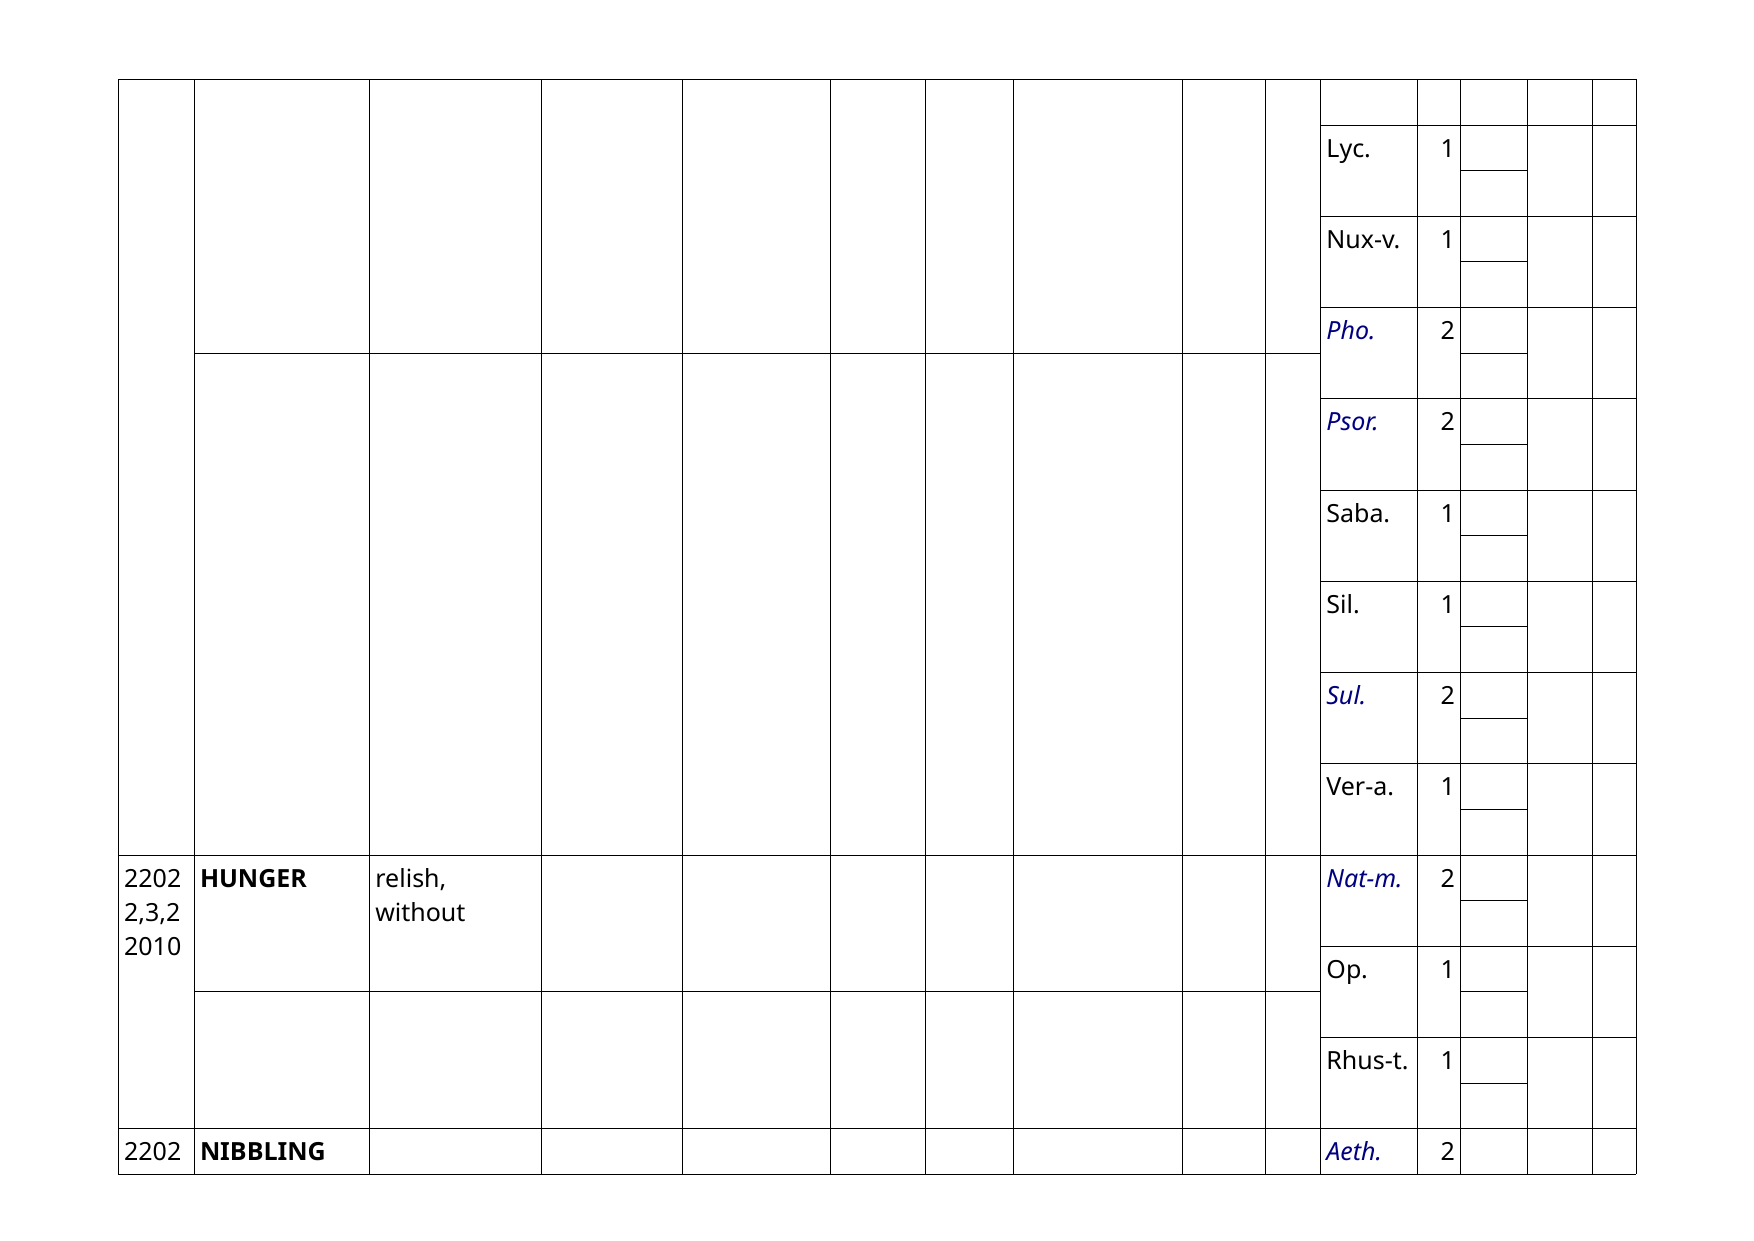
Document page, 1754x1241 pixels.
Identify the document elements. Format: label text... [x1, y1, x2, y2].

table_cell [1593, 399, 1636, 489]
table_cell [1528, 856, 1592, 946]
table_cell [1461, 856, 1527, 900]
table_cell 2 [1418, 856, 1460, 946]
table_cell [831, 354, 925, 854]
table_cell 1 [1418, 126, 1460, 216]
table_cell [1014, 992, 1182, 1128]
table_cell [1593, 308, 1636, 398]
table_cell Op. [1321, 947, 1417, 1037]
table_cell [1183, 856, 1265, 991]
table_cell [926, 80, 1013, 353]
table_cell 1 [1418, 1038, 1460, 1128]
table_cell [926, 992, 1013, 1128]
table_cell [1593, 1129, 1636, 1174]
table_cell [1014, 80, 1182, 353]
table_cell 1 [1418, 947, 1460, 1037]
table_cell [1266, 992, 1320, 1128]
table_cell [1461, 673, 1527, 718]
table_cell [1461, 764, 1527, 809]
table_cell [1266, 1129, 1320, 1174]
table_cell [1528, 764, 1592, 854]
table_cell [1528, 947, 1592, 1037]
table_cell Psor. [1321, 399, 1417, 489]
table_cell [926, 856, 1013, 991]
table_cell [1593, 582, 1636, 672]
table_cell 1 [1418, 491, 1460, 581]
table_cell [1461, 80, 1527, 124]
table_cell [1461, 262, 1527, 307]
table_cell [1461, 536, 1527, 581]
table_cell [542, 1129, 682, 1174]
table_cell [195, 354, 369, 854]
table_cell [1461, 308, 1527, 353]
table_cell [926, 1129, 1013, 1174]
table_cell [831, 992, 925, 1128]
table_cell [1461, 901, 1527, 946]
table_cell [195, 992, 369, 1128]
table_cell Rhus-t. [1321, 1038, 1417, 1128]
table_cell nibbling [195, 1129, 369, 1174]
table_cell [1528, 217, 1592, 307]
table_cell [1593, 673, 1636, 763]
table_cell [1593, 1038, 1636, 1128]
table_cell [1461, 947, 1527, 991]
table_cell [1461, 1084, 1527, 1128]
table_cell [1014, 1129, 1182, 1174]
table_cell [1266, 856, 1320, 991]
table_cell Saba. [1321, 491, 1417, 581]
table_cell [1461, 627, 1527, 672]
table_cell [1528, 80, 1592, 124]
table_cell [1461, 445, 1527, 489]
table_cell Aeth. [1321, 1129, 1417, 1174]
table_cell [1461, 1038, 1527, 1083]
table_cell [370, 1129, 541, 1174]
table_cell [1183, 354, 1265, 854]
table_cell [683, 1129, 830, 1174]
table_cell [1593, 856, 1636, 946]
table_cell [370, 80, 541, 353]
table_cell [1183, 1129, 1265, 1174]
table_cell 1 [1418, 217, 1460, 307]
table_cell Pho. [1321, 308, 1417, 398]
table_cell [1266, 80, 1320, 353]
table_cell [831, 856, 925, 991]
table_cell 2202 [119, 1129, 194, 1174]
table_cell Sil. [1321, 582, 1417, 672]
table_cell 1 [1418, 582, 1460, 672]
table_cell [1461, 992, 1527, 1037]
table_cell [1461, 217, 1527, 261]
table_cell [1014, 856, 1182, 991]
table_cell [542, 992, 682, 1128]
table_cell Ver-a. [1321, 764, 1417, 854]
table_cell [1014, 354, 1182, 854]
table_cell [1593, 80, 1636, 124]
table_cell 2 [1418, 1129, 1460, 1174]
table_cell 2 [1418, 673, 1460, 763]
table_cell [831, 1129, 925, 1174]
table_cell 2 [1418, 399, 1460, 489]
table_cell Lyc. [1321, 126, 1417, 216]
table_cell [683, 856, 830, 991]
table_cell relish, without [370, 856, 541, 991]
table_cell [542, 856, 682, 991]
table_cell [1528, 308, 1592, 398]
table_cell [1528, 673, 1592, 763]
table_cell [370, 354, 541, 854]
table_cell [1593, 764, 1636, 854]
table_cell [1593, 217, 1636, 307]
table_cell [1183, 80, 1265, 353]
table_cell hunger [195, 856, 369, 991]
table_cell Nat-m. [1321, 856, 1417, 946]
table_cell 1 [1418, 764, 1460, 854]
table_cell [1461, 399, 1527, 444]
table_cell 22022,3,22010 [119, 856, 194, 1128]
table_cell [1528, 1038, 1592, 1128]
table_cell Sul. [1321, 673, 1417, 763]
table_cell [1593, 126, 1636, 216]
table_cell [1528, 582, 1592, 672]
table_cell [1461, 171, 1527, 216]
table_cell [1528, 126, 1592, 216]
table_cell [926, 354, 1013, 854]
table_cell [1266, 354, 1320, 854]
table_cell [1183, 992, 1265, 1128]
table_cell 2 [1418, 308, 1460, 398]
table_cell [1461, 582, 1527, 626]
table_cell [1461, 354, 1527, 398]
table_cell [1461, 1129, 1527, 1174]
table_cell Nux-v. [1321, 217, 1417, 307]
table_cell [1528, 1129, 1592, 1174]
table_cell [542, 80, 682, 353]
table_cell [1461, 491, 1527, 535]
table_cell [195, 80, 369, 353]
table_cell [1461, 719, 1527, 763]
table_cell [1461, 810, 1527, 854]
table_cell [370, 992, 541, 1128]
table_cell [1321, 80, 1417, 124]
table_cell [1528, 491, 1592, 581]
table_cell [542, 354, 682, 854]
table_cell [1593, 947, 1636, 1037]
table_cell [1461, 126, 1527, 170]
table_cell [683, 354, 830, 854]
table_cell [119, 80, 194, 854]
table_cell [683, 992, 830, 1128]
table_cell [1528, 399, 1592, 489]
table_cell [683, 80, 830, 353]
table_cell [831, 80, 925, 353]
table_cell [1593, 491, 1636, 581]
table_cell [1418, 80, 1460, 124]
